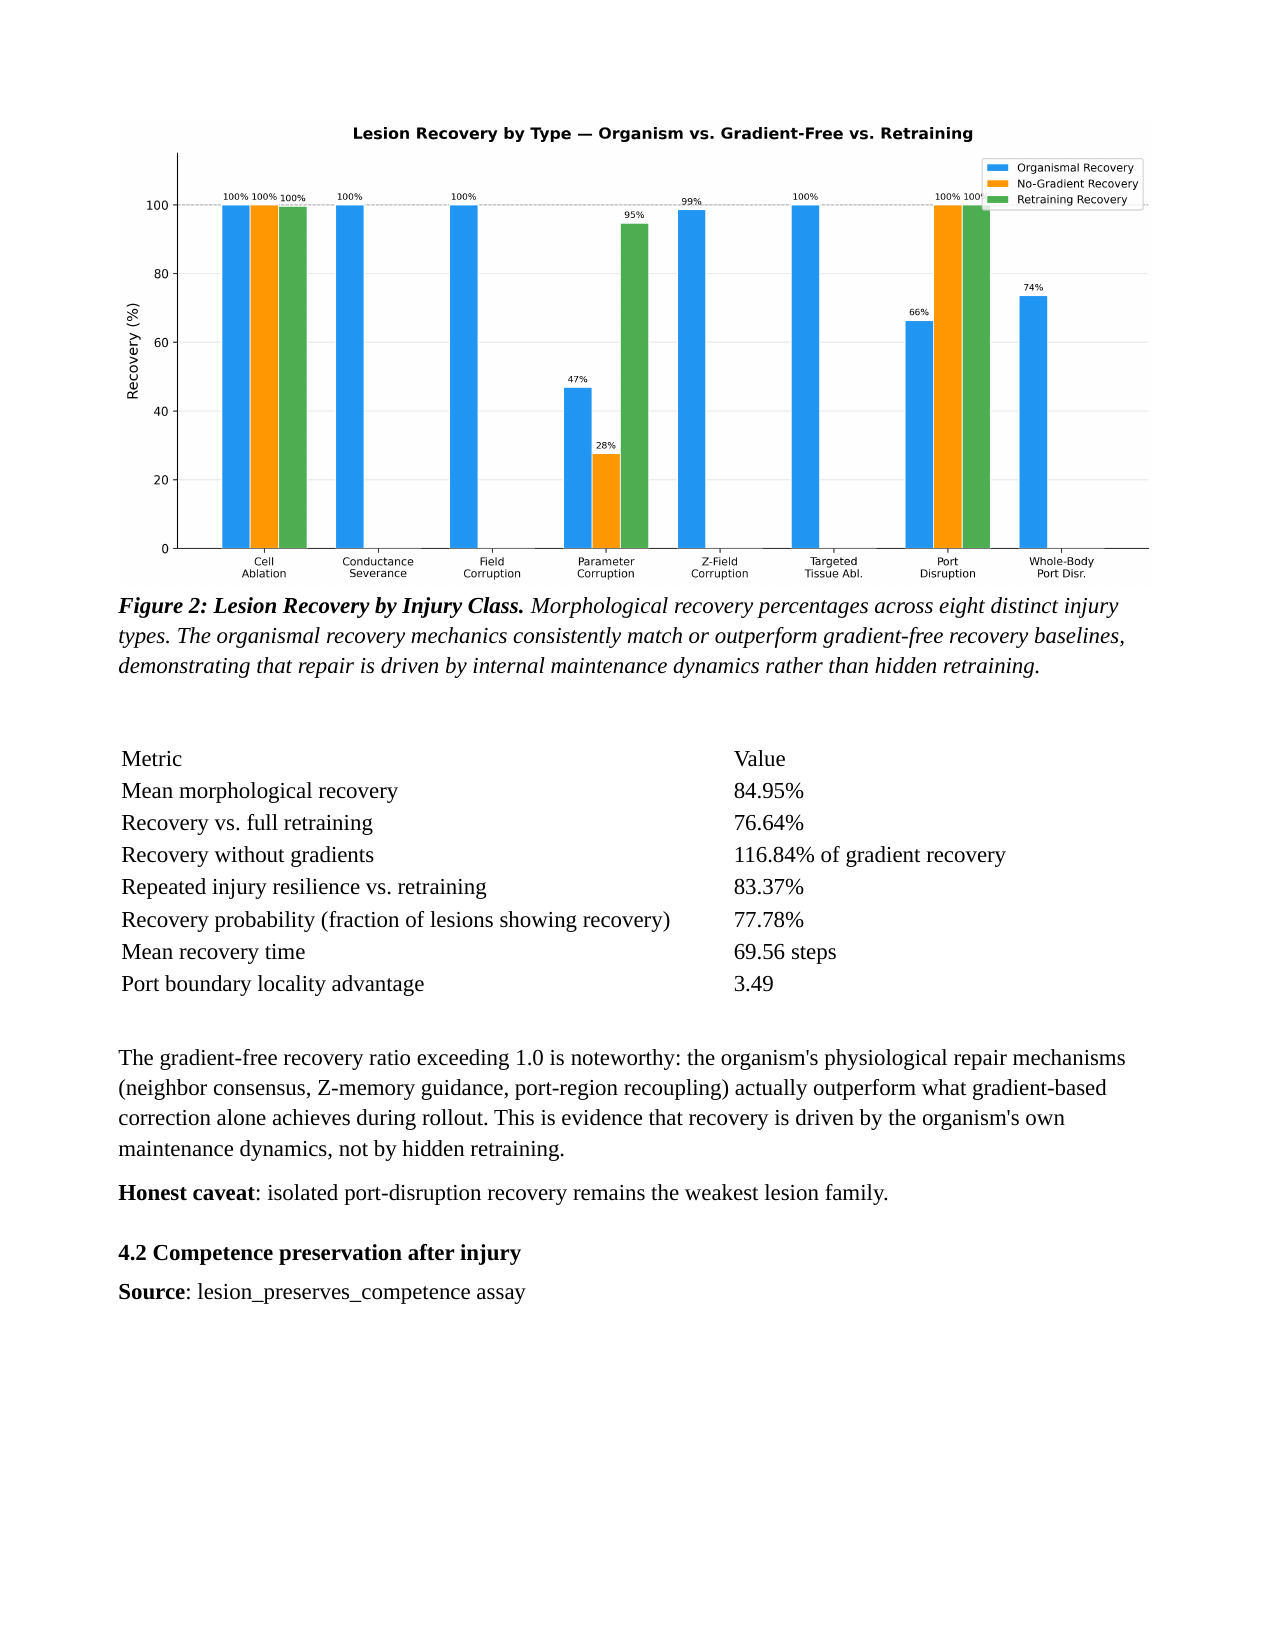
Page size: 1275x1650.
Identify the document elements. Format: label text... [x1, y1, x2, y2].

table_cell 69.56 steps [731, 935, 1044, 967]
table_cell 76.64% [731, 806, 1044, 838]
table_cell 3.49 [731, 967, 1044, 999]
table_cell Port boundary locality advantage [118, 967, 731, 999]
table_cell Recovery without gradients [118, 838, 731, 871]
table_header Value [731, 742, 1044, 774]
text Source: lesion_preserves_competence assay [118, 1278, 1157, 1304]
table_cell Repeated injury resilience vs. retraining [118, 871, 731, 903]
table_cell 84.95% [731, 774, 1044, 806]
table_cell Recovery probability (fraction of lesions showing recovery) [118, 903, 731, 935]
table_cell Recovery vs. full retraining [118, 806, 731, 838]
text Honest caveat: isolated port-disruption recovery remains the weakest lesion family. [118, 1179, 1157, 1206]
table_cell Mean recovery time [118, 935, 731, 967]
table_cell Mean morphological recovery [118, 774, 731, 806]
text Figure 2: Lesion Recovery by Injury Class. Morphological recovery percentages across eight distinct injury types. The organismal recovery mechanics consistently match or outperform gradient-free recovery baselines, demonstrating that repair is driven by internal maintenance dynamics rather than hidden retraining. [118, 588, 1157, 678]
table_cell 116.84% of gradient recovery [731, 838, 1044, 871]
table_header Metric [118, 742, 731, 774]
table_cell 77.78% [731, 903, 1044, 935]
text The gradient-free recovery ratio exceeding 1.0 is noteworthy: the organism's physiological repair mechanisms (neighbor consensus, Z-memory guidance, port-region recoupling) actually outperform what gradient-based correction alone achieves during rollout. This is evidence that recovery is driven by the organism's own maintenance dynamics, not by hidden retraining. [118, 1044, 1157, 1161]
subtitle 4.2 Competence preservation after injury [118, 1239, 1157, 1265]
picture [118, 118, 1157, 588]
table_cell 83.37% [731, 871, 1044, 903]
